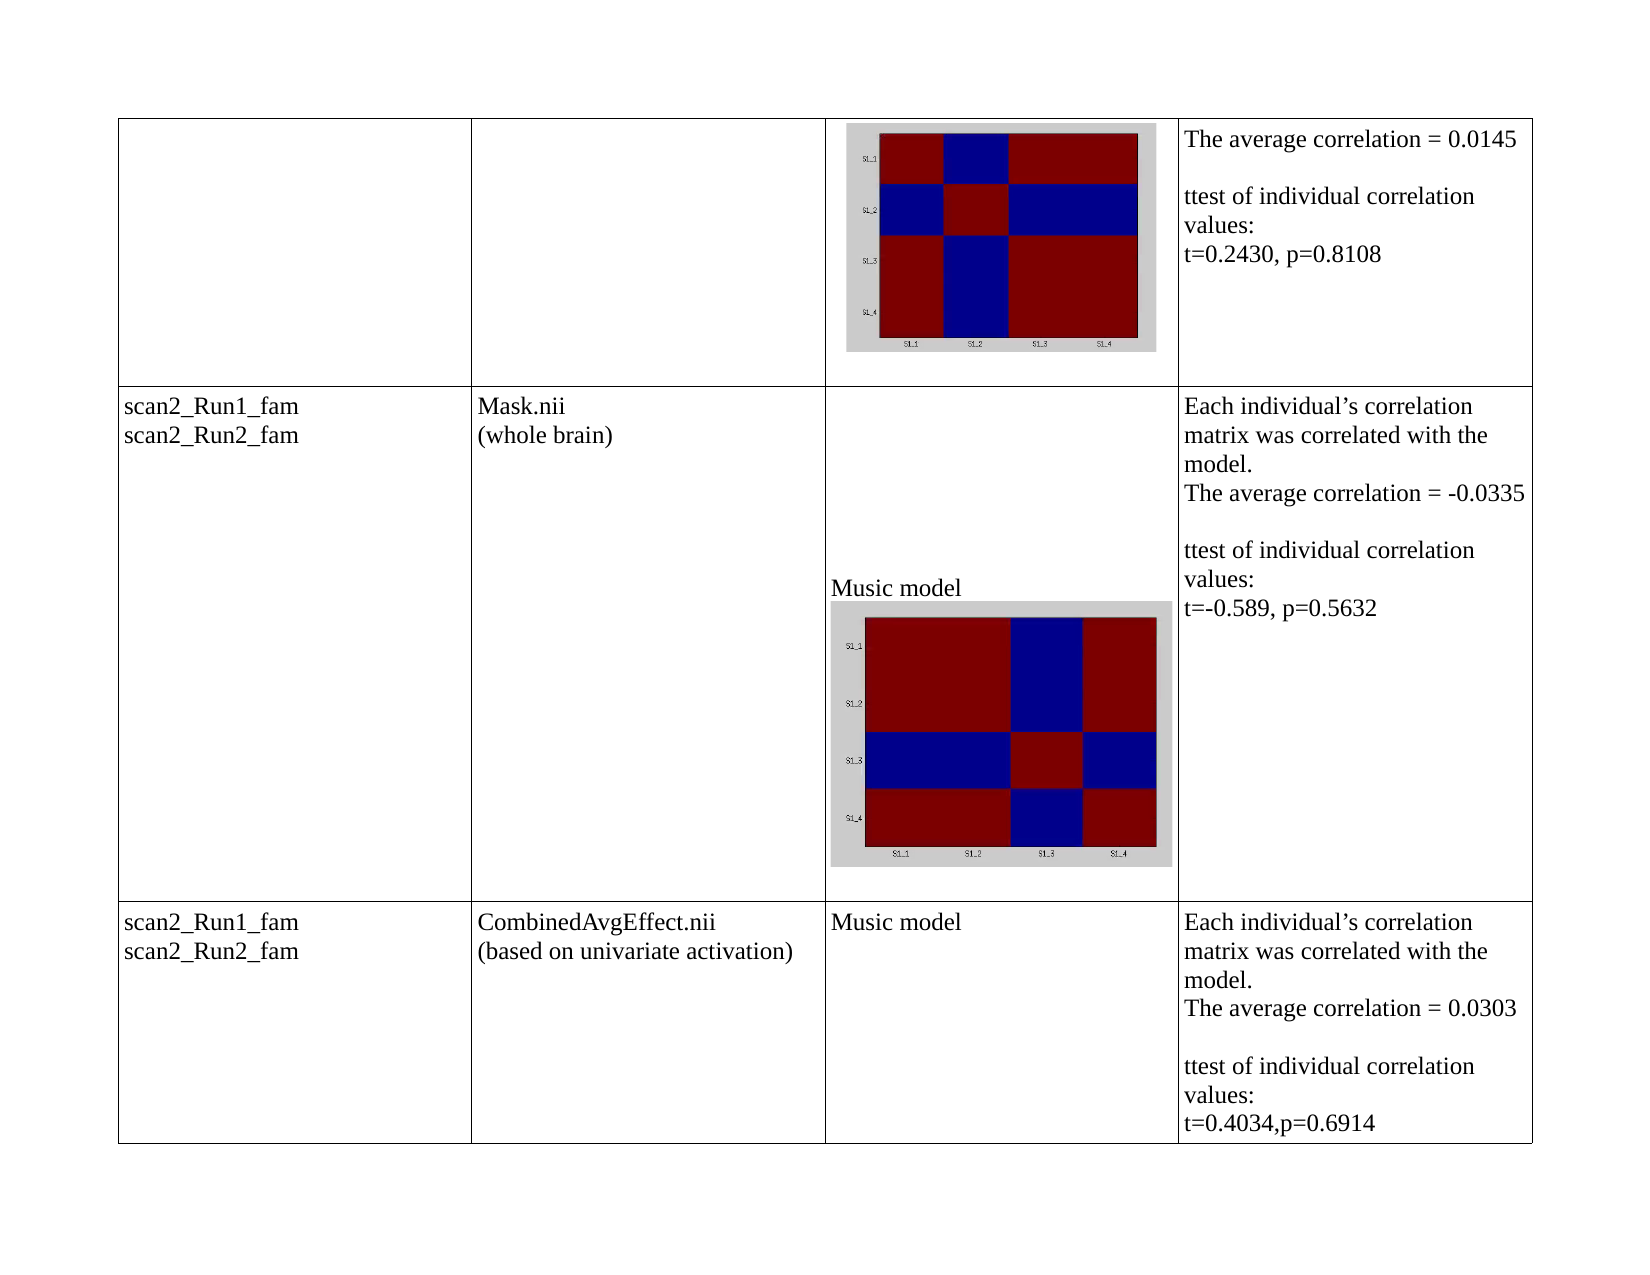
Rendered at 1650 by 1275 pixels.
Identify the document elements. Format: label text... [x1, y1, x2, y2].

table_cell Each individual’s correlation matrix was correlated with the model. The average correlation = 0.0303 ttest of individual correlation values: t=0.4034,p=0.6914 [1179, 902, 1532, 1143]
table_cell [826, 119, 1178, 386]
picture [830, 601, 1173, 867]
table_cell Music model [826, 902, 1178, 1143]
table_cell CombinedAvgEffect.nii (based on univariate activation) [472, 902, 825, 1143]
table_cell The average correlation = 0.0145 ttest of individual correlation values: t=0.2430, p=0.8108 [1179, 119, 1532, 386]
table_cell Each individual’s correlation matrix was correlated with the model. The average correlation = -0.0335 ttest of individual correlation values: t=-0.589, p=0.5632 [1179, 387, 1532, 901]
table_cell scan2_Run1_fam scan2_Run2_fam [119, 902, 471, 1143]
table_cell [472, 119, 825, 386]
table_cell Music model [826, 387, 1178, 901]
table_cell Mask.nii (whole brain) [472, 387, 825, 901]
table_cell [119, 119, 471, 386]
table_cell scan2_Run1_fam scan2_Run2_fam [119, 387, 471, 901]
picture [846, 123, 1157, 352]
